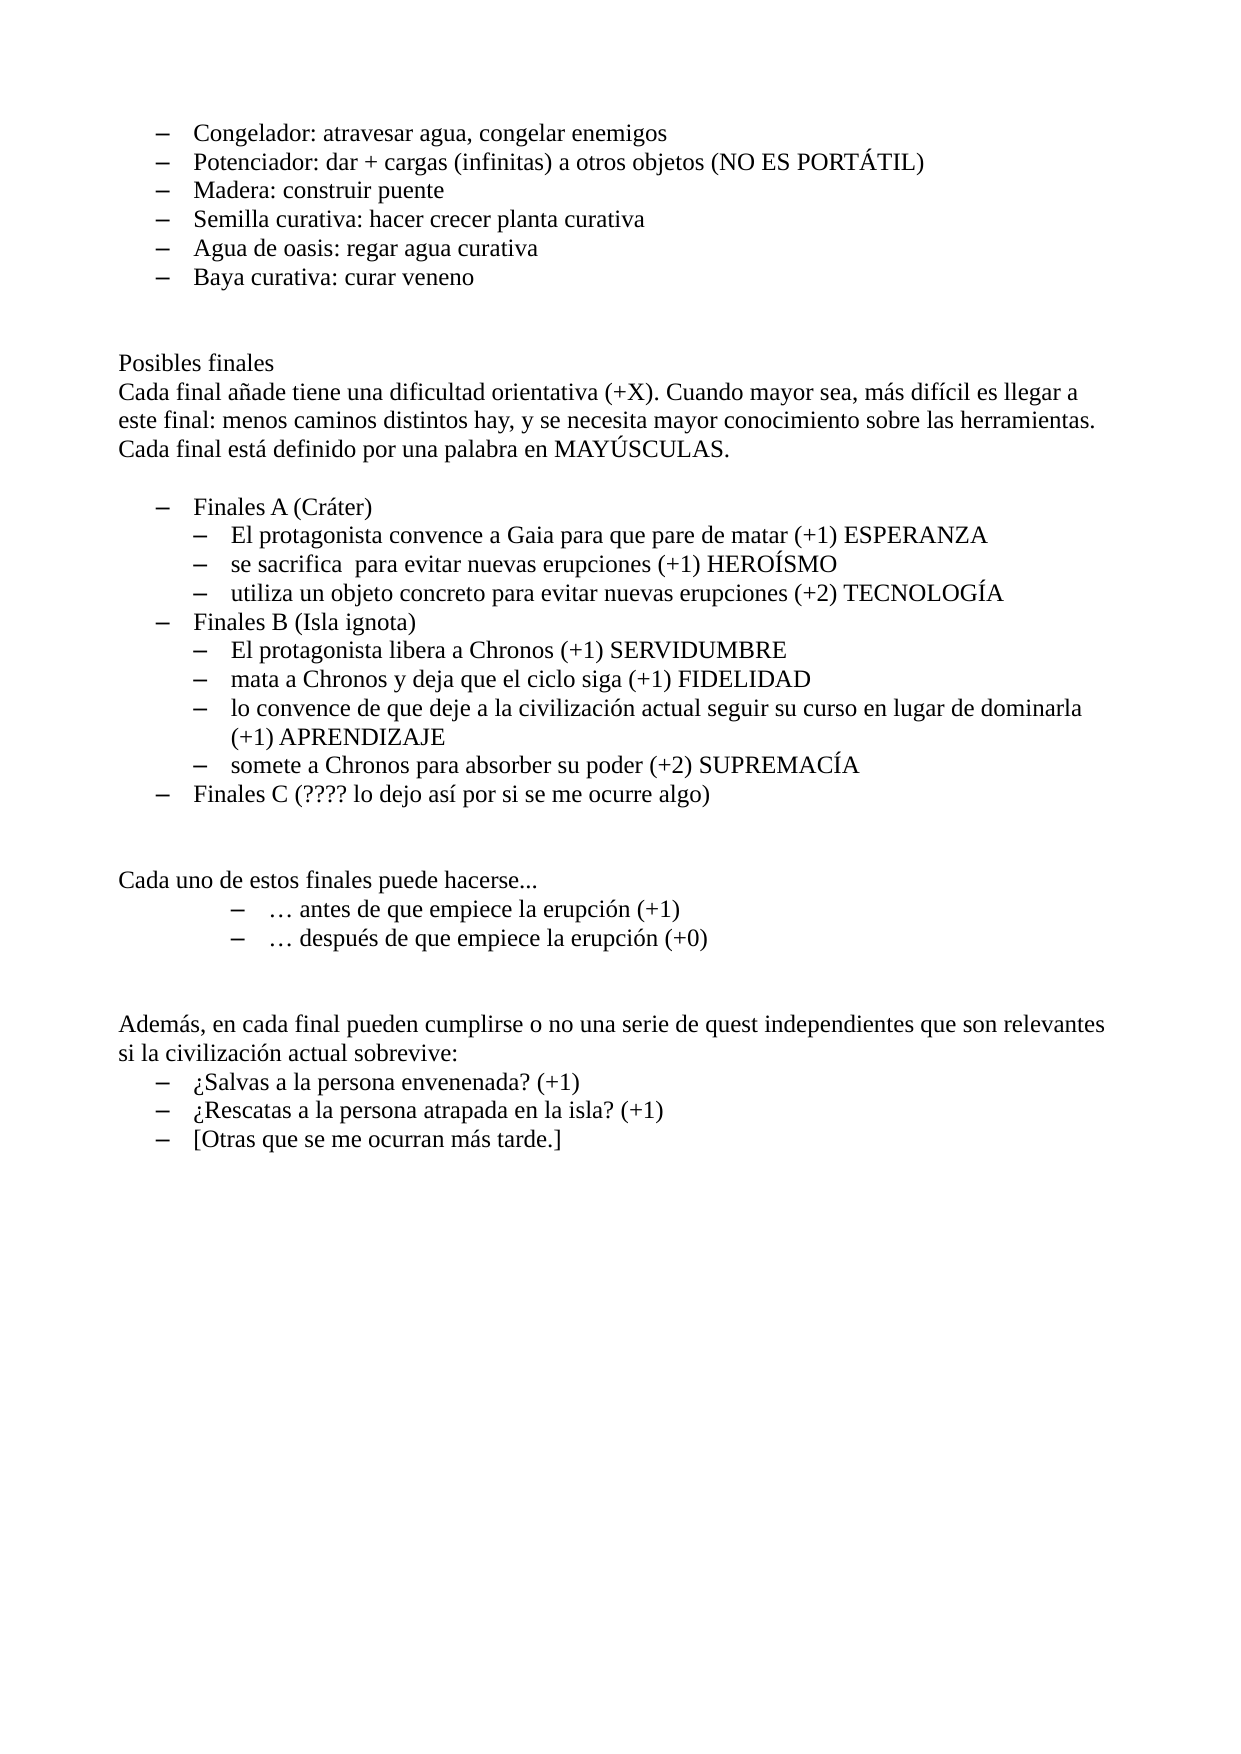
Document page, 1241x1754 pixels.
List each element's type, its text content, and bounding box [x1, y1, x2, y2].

list utiliza un objeto concreto para evitar nuevas erupciones (+2) TECNOLOGÍA [193, 578, 1122, 607]
list Agua de oasis: regar agua curativa [156, 233, 1122, 262]
list Madera: construir puente [156, 176, 1122, 204]
list Finales C (???? lo dejo así por si se me ocurre algo) [156, 779, 1122, 808]
list Congelador: atravesar agua, congelar enemigos [156, 118, 1122, 147]
list ¿Salvas a la persona envenenada? (+1) [156, 1067, 1122, 1096]
text Cada final añade tiene una dificultad orientativa (+X). Cuando mayor sea, más difícil es llegar a este final: menos caminos distintos hay, y se necesita mayor conocimiento sobre las herramientas. Cada final está definido por una palabra en MAYÚSCULAS. [118, 377, 1122, 463]
text Cada uno de estos finales puede hacerse... [118, 866, 1122, 894]
list … después de que empiece la erupción (+0) [231, 923, 1122, 952]
list Baya curativa: curar veneno [156, 262, 1122, 291]
list ¿Rescatas a la persona atrapada en la isla? (+1) [156, 1096, 1122, 1124]
text Además, en cada final pueden cumplirse o no una serie de quest independientes que son relevantes si la civilización actual sobrevive: [118, 1009, 1122, 1067]
list mata a Chronos y deja que el ciclo siga (+1) FIDELIDAD [193, 664, 1122, 693]
list [Otras que se me ocurran más tarde.] [156, 1124, 1122, 1153]
list … antes de que empiece la erupción (+1) [231, 894, 1122, 923]
list El protagonista libera a Chronos (+1) SERVIDUMBRE [193, 636, 1122, 664]
list Semilla curativa: hacer crecer planta curativa [156, 204, 1122, 233]
list El protagonista convence a Gaia para que pare de matar (+1) ESPERANZA [193, 521, 1122, 549]
list se sacrifica para evitar nuevas erupciones (+1) HEROÍSMO [193, 549, 1122, 578]
list lo convence de que deje a la civilización actual seguir su curso en lugar de dominarla (+1) APRENDIZAJE [193, 693, 1122, 751]
text Posibles finales [118, 348, 1122, 377]
list somete a Chronos para absorber su poder (+2) SUPREMACÍA [193, 751, 1122, 779]
list Finales A (Cráter) [156, 492, 1122, 521]
list Finales B (Isla ignota) [156, 607, 1122, 636]
list Potenciador: dar + cargas (infinitas) a otros objetos (NO ES PORTÁTIL) [156, 147, 1122, 176]
